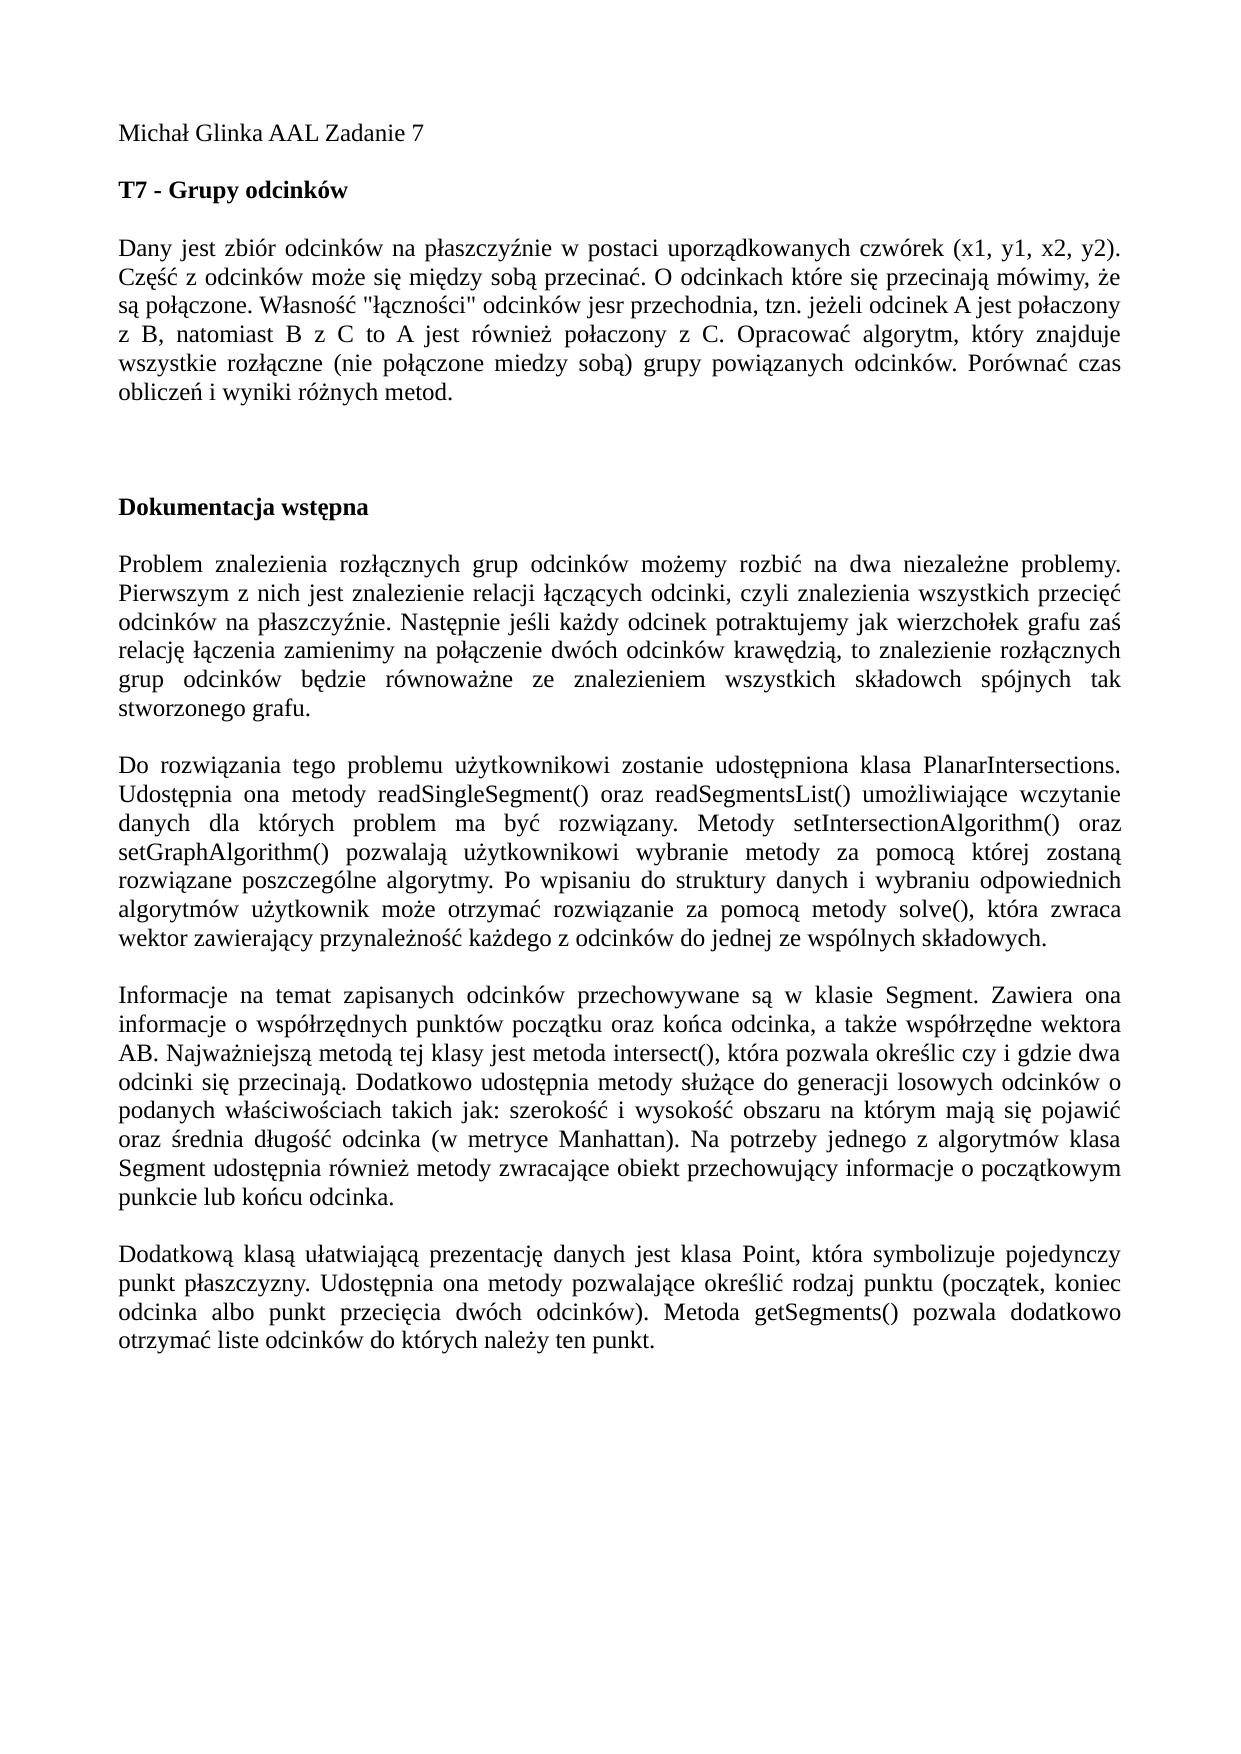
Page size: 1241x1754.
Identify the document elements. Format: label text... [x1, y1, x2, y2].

text T7 - Grupy odcinków [118, 176, 1122, 204]
text Dodatkową klasą ułatwiającą prezentację danych jest klasa Point, która symbolizuje pojedynczy punkt płaszczyzny. Udostępnia ona metody pozwalające określić rodzaj punktu (początek, koniec odcinka albo punkt przecięcia dwóch odcinków). Metoda getSegments() pozwala dodatkowo otrzymać liste odcinków do których należy ten punkt. [118, 1239, 1122, 1354]
text Dany jest zbiór odcinków na płaszczyźnie w postaci uporządkowanych czwórek (x1, y1, x2, y2). Część z odcinków może się między sobą przecinać. O odcinkach które się przecinają mówimy, że są połączone. Własność "łączności" odcinków jesr przechodnia, tzn. jeżeli odcinek A jest połaczony z B, natomiast B z C to A jest również połaczony z C. Opracować algorytm, który znajduje wszystkie rozłączne (nie połączone miedzy sobą) grupy powiązanych odcinków. Porównać czas obliczeń i wyniki różnych metod. [118, 233, 1122, 406]
text Michał Glinka AAL Zadanie 7 [118, 118, 1122, 147]
text Dokumentacja wstępna [118, 492, 1122, 521]
text Informacje na temat zapisanych odcinków przechowywane są w klasie Segment. Zawiera ona informacje o współrzędnych punktów początku oraz końca odcinka, a także współrzędne wektora AB. Najważniejszą metodą tej klasy jest metoda intersect(), która pozwala określic czy i gdzie dwa odcinki się przecinają. Dodatkowo udostępnia metody służące do generacji losowych odcinków o podanych właściwościach takich jak: szerokość i wysokość obszaru na którym mają się pojawić oraz średnia długość odcinka (w metryce Manhattan). Na potrzeby jednego z algorytmów klasa Segment udostępnia również metody zwracające obiekt przechowujący informacje o początkowym punkcie lub końcu odcinka. [118, 981, 1122, 1211]
text Do rozwiązania tego problemu użytkownikowi zostanie udostępniona klasa PlanarIntersections. Udostępnia ona metody readSingleSegment() oraz readSegmentsList() umożliwiające wczytanie danych dla których problem ma być rozwiązany. Metody setIntersectionAlgorithm() oraz setGraphAlgorithm() pozwalają użytkownikowi wybranie metody za pomocą której zostaną rozwiązane poszczególne algorytmy. Po wpisaniu do struktury danych i wybraniu odpowiednich algorytmów użytkownik może otrzymać rozwiązanie za pomocą metody solve(), która zwraca wektor zawierający przynależność każdego z odcinków do jednej ze wspólnych składowych. [118, 751, 1122, 952]
text Problem znalezienia rozłącznych grup odcinków możemy rozbić na dwa niezależne problemy. Pierwszym z nich jest znalezienie relacji łączących odcinki, czyli znalezienia wszystkich przecięć odcinków na płaszczyźnie. Następnie jeśli każdy odcinek potraktujemy jak wierzchołek grafu zaś relację łączenia zamienimy na połączenie dwóch odcinków krawędzią, to znalezienie rozłącznych grup odcinków będzie równoważne ze znalezieniem wszystkich składowch spójnych tak stworzonego grafu. [118, 549, 1122, 722]
